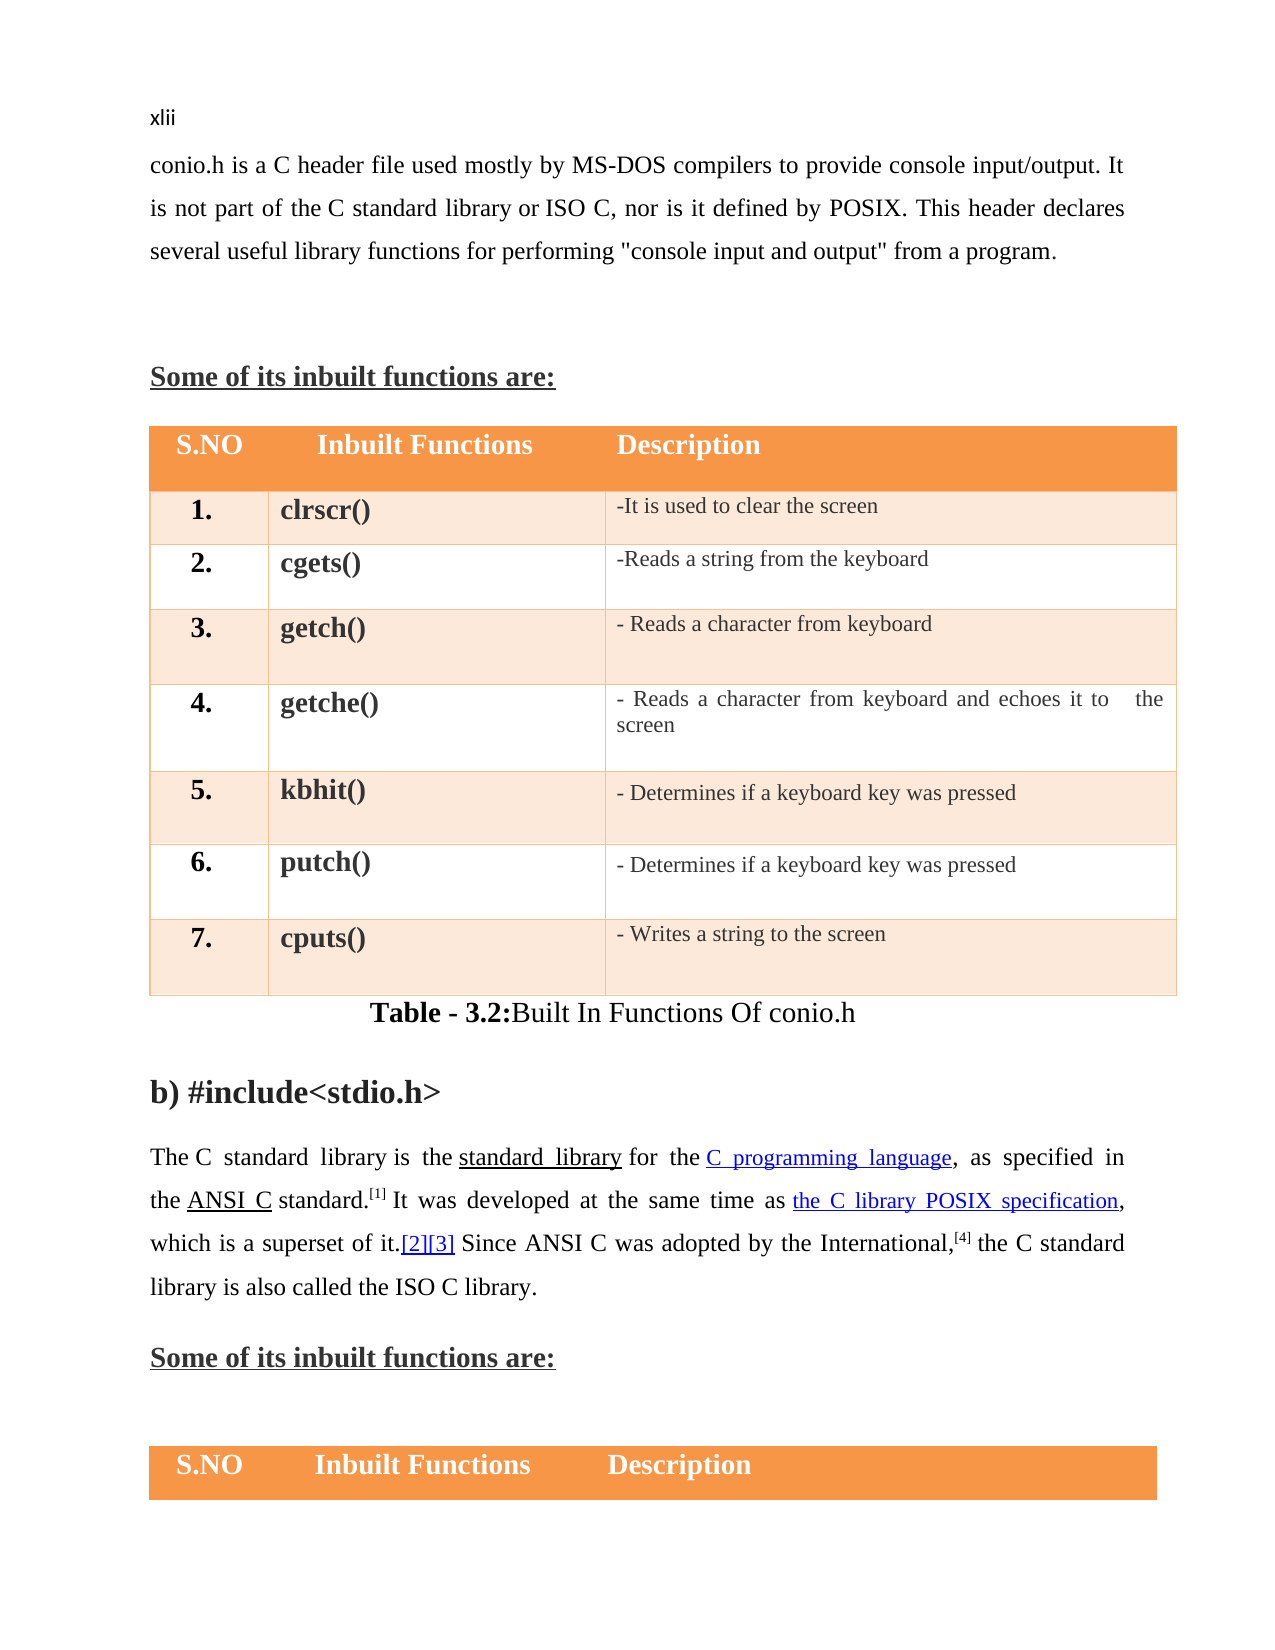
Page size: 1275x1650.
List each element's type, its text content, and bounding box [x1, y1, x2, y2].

table_cell - Determines if a keyboard key was pressed [606, 772, 1176, 843]
table_cell - Determines if a keyboard key was pressed [606, 845, 1176, 919]
table_cell kbhit() [269, 772, 605, 843]
text conio.h is a C header file used mostly by MS-DOS compilers to provide console input/output. It is not part of the C standard library or ISO C, nor is it defined by POSIX. This header declares several useful library functions for performing "console input and output" from a program. [150, 150, 1125, 265]
table_cell -Reads a string from the keyboard [606, 545, 1176, 609]
table_cell 5. [151, 772, 268, 843]
table_header Inbuilt Functions [269, 427, 605, 491]
table_header Description [597, 1447, 1156, 1499]
text The C standard library is the standard library for the C programming language, as specified in the ANSI C standard.[1] It was developed at the same time as the C library POSIX specification, which is a superset of it.[2][3] Since ANSI C was adopted by the International,[4] the C standard library is also called the ISO C library. [150, 1142, 1125, 1300]
table_cell 7. [151, 920, 268, 994]
table_header Description [606, 427, 1176, 491]
table_header Inbuilt Functions [267, 1447, 596, 1499]
text Some of its inbuilt functions are: [150, 1340, 1125, 1373]
table_cell 3. [151, 610, 268, 684]
table_cell 1. [151, 492, 268, 544]
table_cell getche() [269, 685, 605, 771]
table_cell - Writes a string to the screen [606, 920, 1176, 994]
table_cell clrscr() [269, 492, 605, 544]
table_cell 6. [151, 845, 268, 919]
table_cell - Reads a character from keyboard [606, 610, 1176, 684]
text Table - 3.2:Built In Functions Of conio.h [150, 996, 1075, 1029]
table_cell putch() [269, 845, 605, 919]
table_header S.NO [151, 427, 268, 491]
table_cell getch() [269, 610, 605, 684]
text Some of its inbuilt functions are: [150, 359, 1125, 392]
table_cell - Reads a character from keyboard and echoes it to the screen [606, 685, 1176, 771]
table_cell 2. [151, 545, 268, 609]
text b) #include<stdio.h> [150, 1072, 1125, 1111]
table_cell -It is used to clear the screen [606, 492, 1176, 544]
table_cell cputs() [269, 920, 605, 994]
table_header S.NO [151, 1447, 266, 1499]
table_cell 4. [151, 685, 268, 771]
table_cell cgets() [269, 545, 605, 609]
